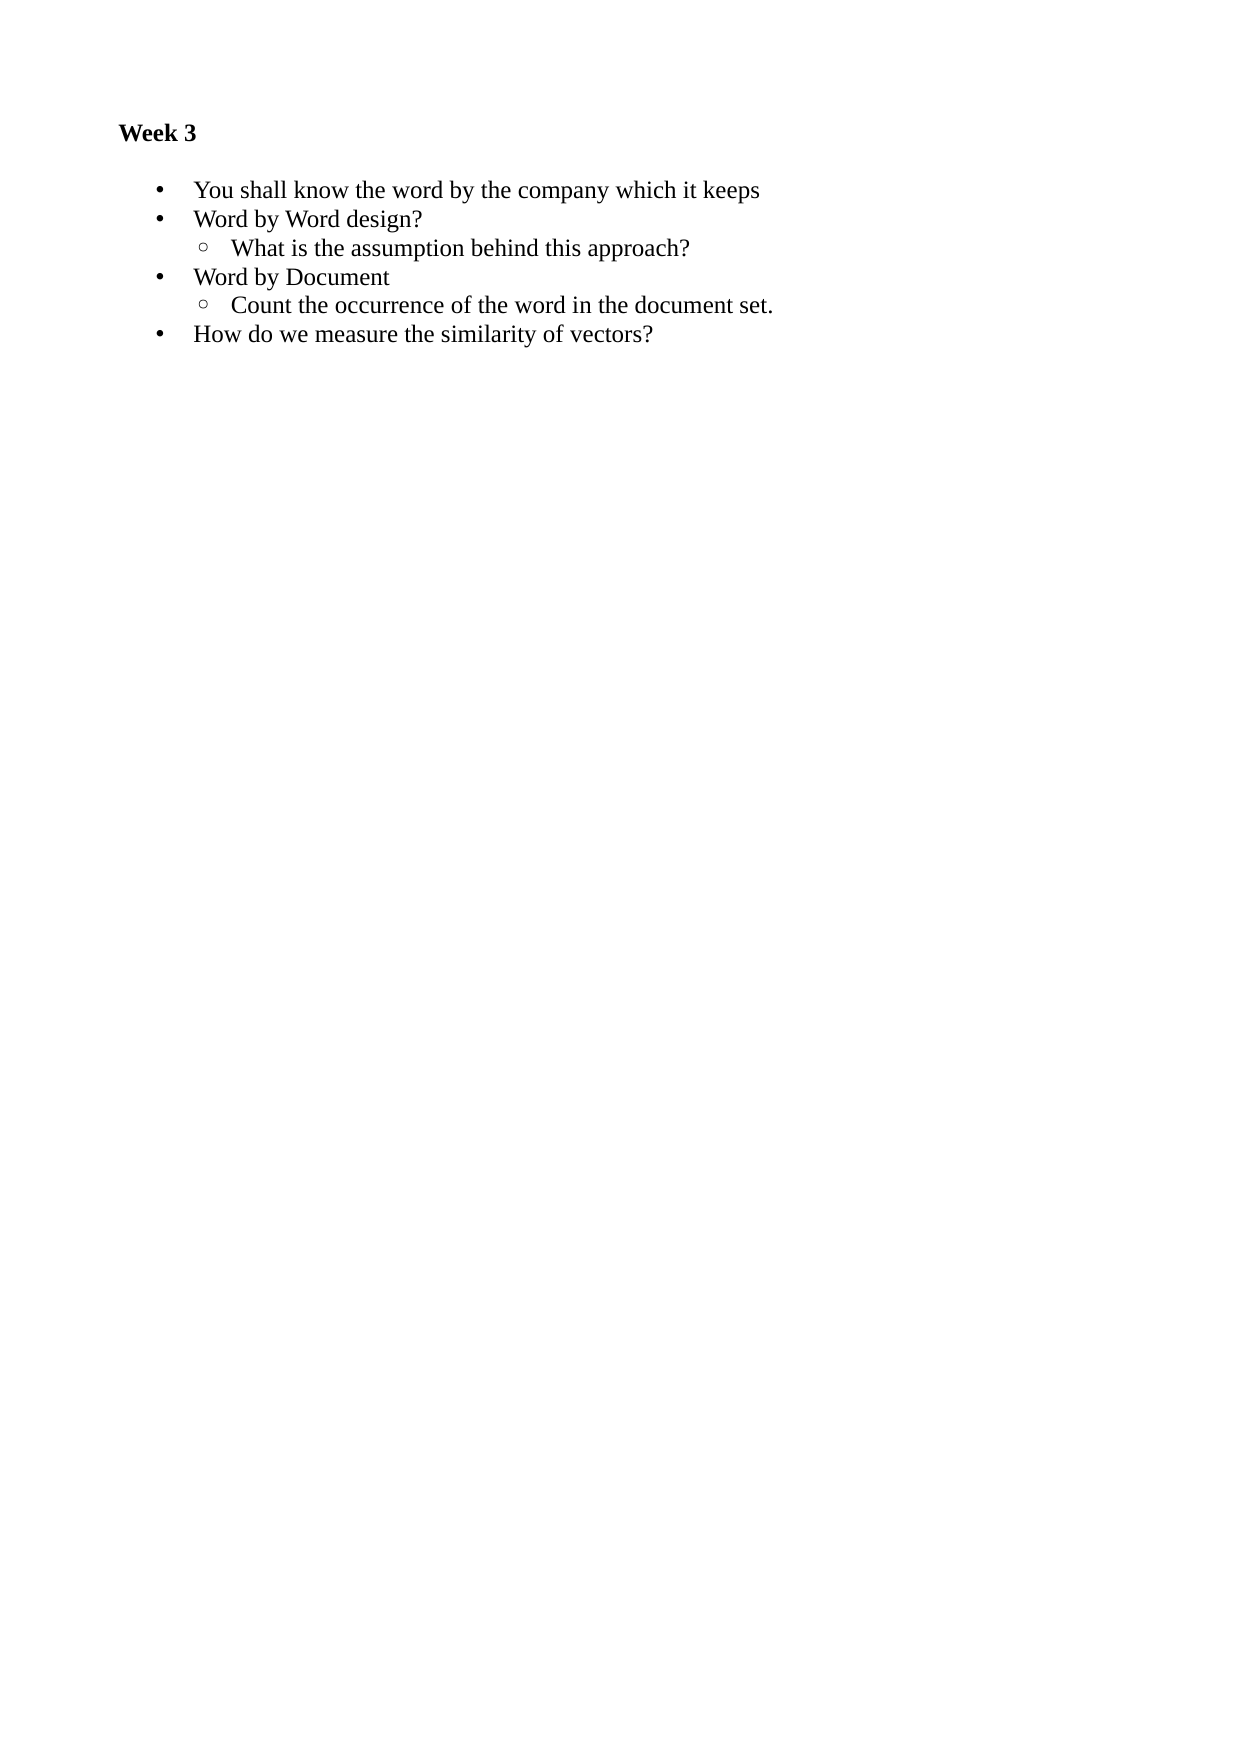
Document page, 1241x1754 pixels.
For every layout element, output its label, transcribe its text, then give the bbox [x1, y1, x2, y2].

list Count the occurrence of the word in the document set. [193, 291, 1122, 319]
list How do we measure the similarity of vectors? [156, 319, 1122, 348]
list What is the assumption behind this approach? [193, 233, 1122, 262]
text Week 3 [118, 118, 1122, 147]
list Word by Word design? [156, 204, 1122, 233]
list Word by Document [156, 262, 1122, 291]
list You shall know the word by the company which it keeps [156, 176, 1122, 204]
